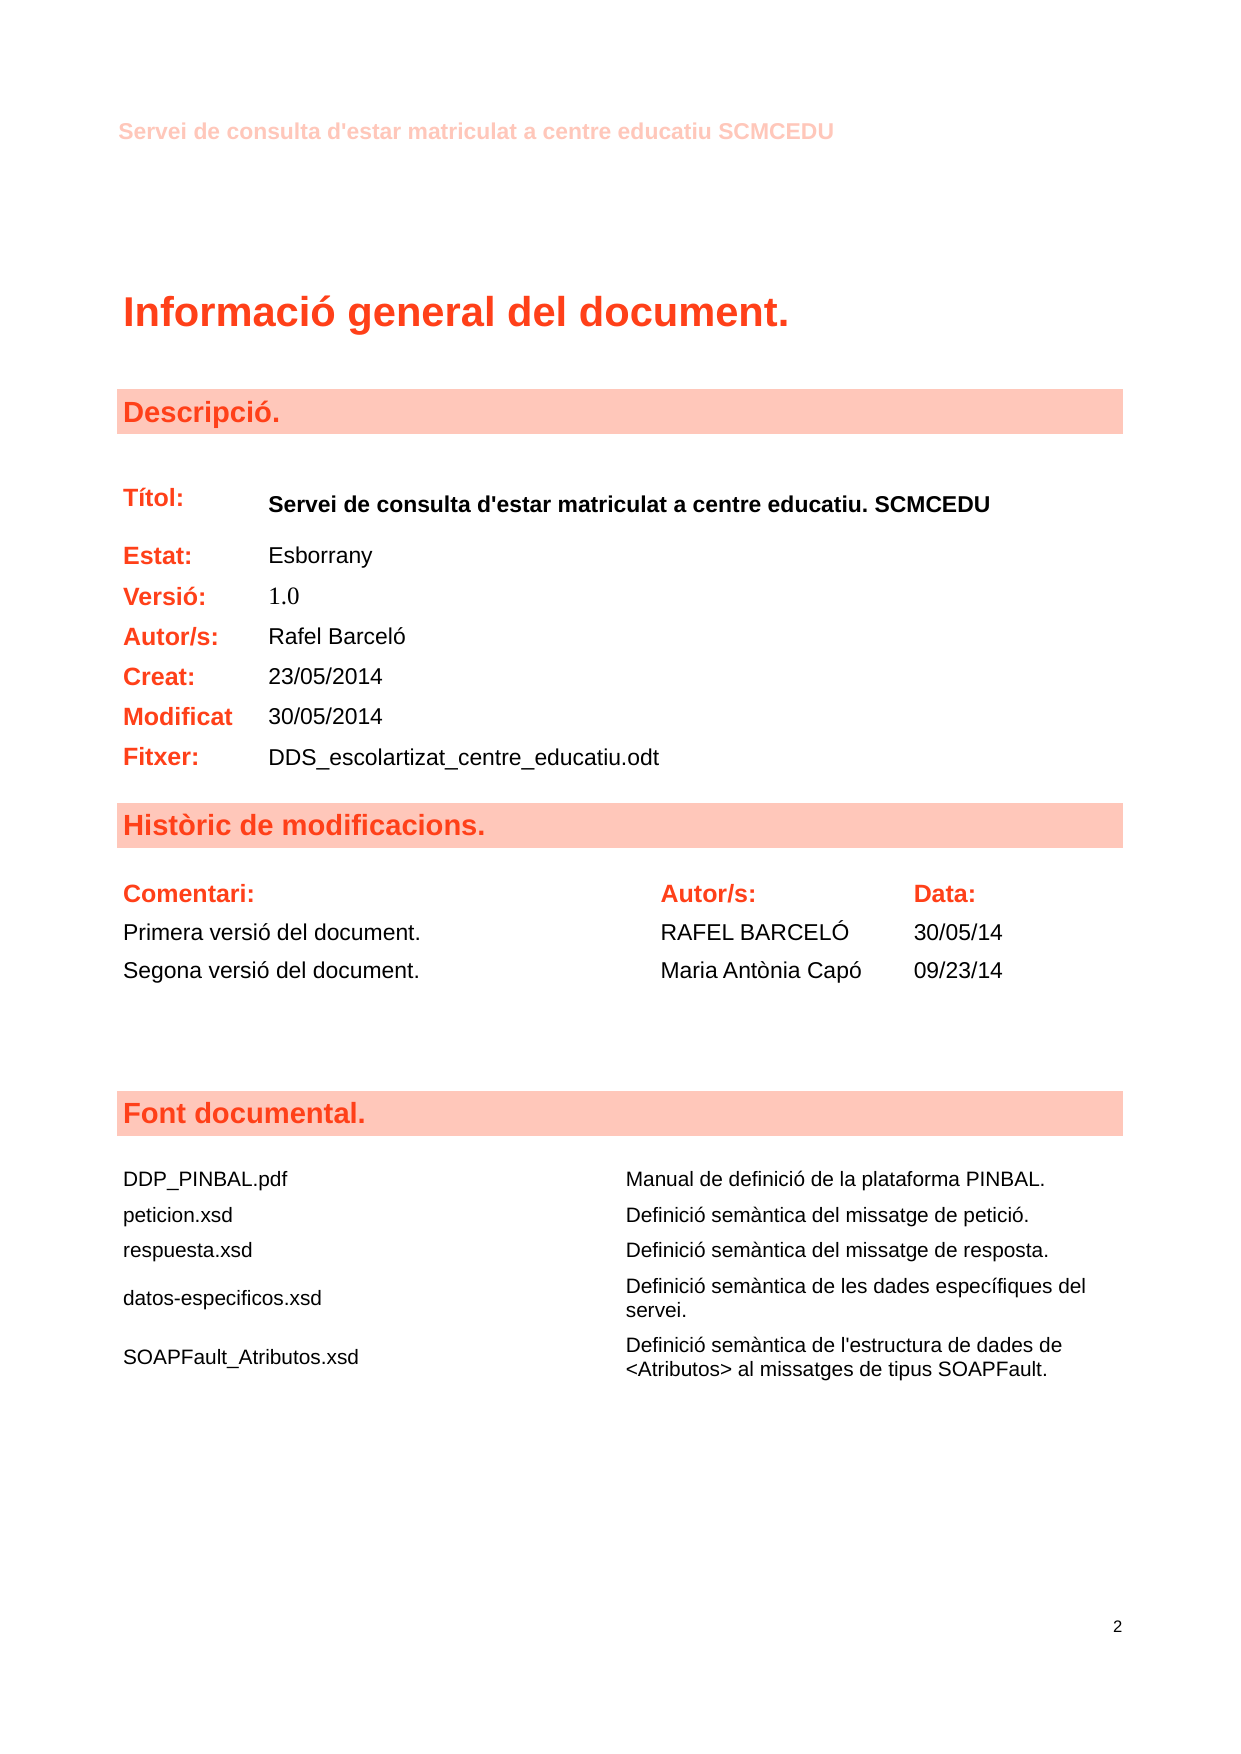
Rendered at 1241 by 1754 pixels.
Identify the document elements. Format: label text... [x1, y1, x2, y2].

table_cell 23/05/2014 [263, 656, 1123, 696]
table_cell Manual de definició de la plataforma PINBAL. [620, 1162, 1123, 1197]
table_cell Històric de modificacions. [117, 803, 1123, 848]
table_cell Creat: [117, 656, 262, 696]
table_cell [117, 1065, 1123, 1091]
table_cell [117, 1027, 654, 1065]
table_cell [117, 777, 1123, 803]
table_cell SOAPFault_Atributos.xsd [117, 1327, 620, 1387]
table_cell 30/05/14 [908, 914, 1123, 951]
table_cell [655, 989, 908, 1027]
table_cell Comentari: [117, 874, 654, 914]
table_cell Definició semàntica del missatge de resposta. [620, 1233, 1123, 1268]
table_cell respuesta.xsd [117, 1233, 620, 1268]
table_cell Definició semàntica del missatge de petició. [620, 1197, 1123, 1232]
table_cell [117, 1136, 620, 1162]
table_cell Esborrany [263, 536, 1123, 576]
table_header Informació general del document. [117, 282, 1123, 389]
table_cell Modificat [117, 696, 262, 737]
table_cell DDS_escolartizat_centre_educatiu.odt [263, 737, 1123, 777]
table_cell [655, 1027, 908, 1065]
table_cell 30/05/2014 [263, 696, 1123, 737]
table_cell Definició semàntica de les dades específiques del servei. [620, 1268, 1123, 1327]
table_cell Estat: [117, 536, 262, 576]
table_cell peticion.xsd [117, 1197, 620, 1232]
table_cell Fitxer: [117, 737, 262, 777]
table_cell [117, 848, 1123, 873]
table_cell Data: [908, 874, 1123, 914]
table_cell [117, 989, 654, 1027]
table_cell Servei de consulta d'estar matriculat a centre educatiu. SCMCEDU [263, 460, 1123, 536]
table_cell 1.0 [263, 576, 1123, 616]
table_cell Títol: [117, 460, 262, 536]
table_cell Maria Antònia Capó [655, 951, 908, 989]
table_cell Rafel Barceló [263, 616, 1123, 656]
table_cell Autor/s: [655, 874, 908, 914]
table_cell Versió: [117, 576, 262, 616]
table_cell Descripció. [117, 389, 1123, 434]
table_cell Autor/s: [117, 616, 262, 656]
table_cell [908, 989, 1123, 1027]
table_cell Definició semàntica de l'estructura de dades de <Atributos> al missatges de tipus SOAPFault. [620, 1327, 1123, 1387]
table_cell DDP_PINBAL.pdf [117, 1162, 620, 1197]
table_cell 23/09/14 [908, 951, 1123, 989]
table_cell datos-especificos.xsd [117, 1268, 620, 1327]
table_cell Segona versió del document. [117, 951, 654, 989]
table_cell Font documental. [117, 1091, 1123, 1136]
table_cell Primera versió del document. [117, 914, 654, 951]
table_cell [117, 434, 1123, 460]
table_cell [620, 1136, 1123, 1162]
table_cell RAFEL BARCELÓ [655, 914, 908, 951]
table_cell [908, 1027, 1123, 1065]
